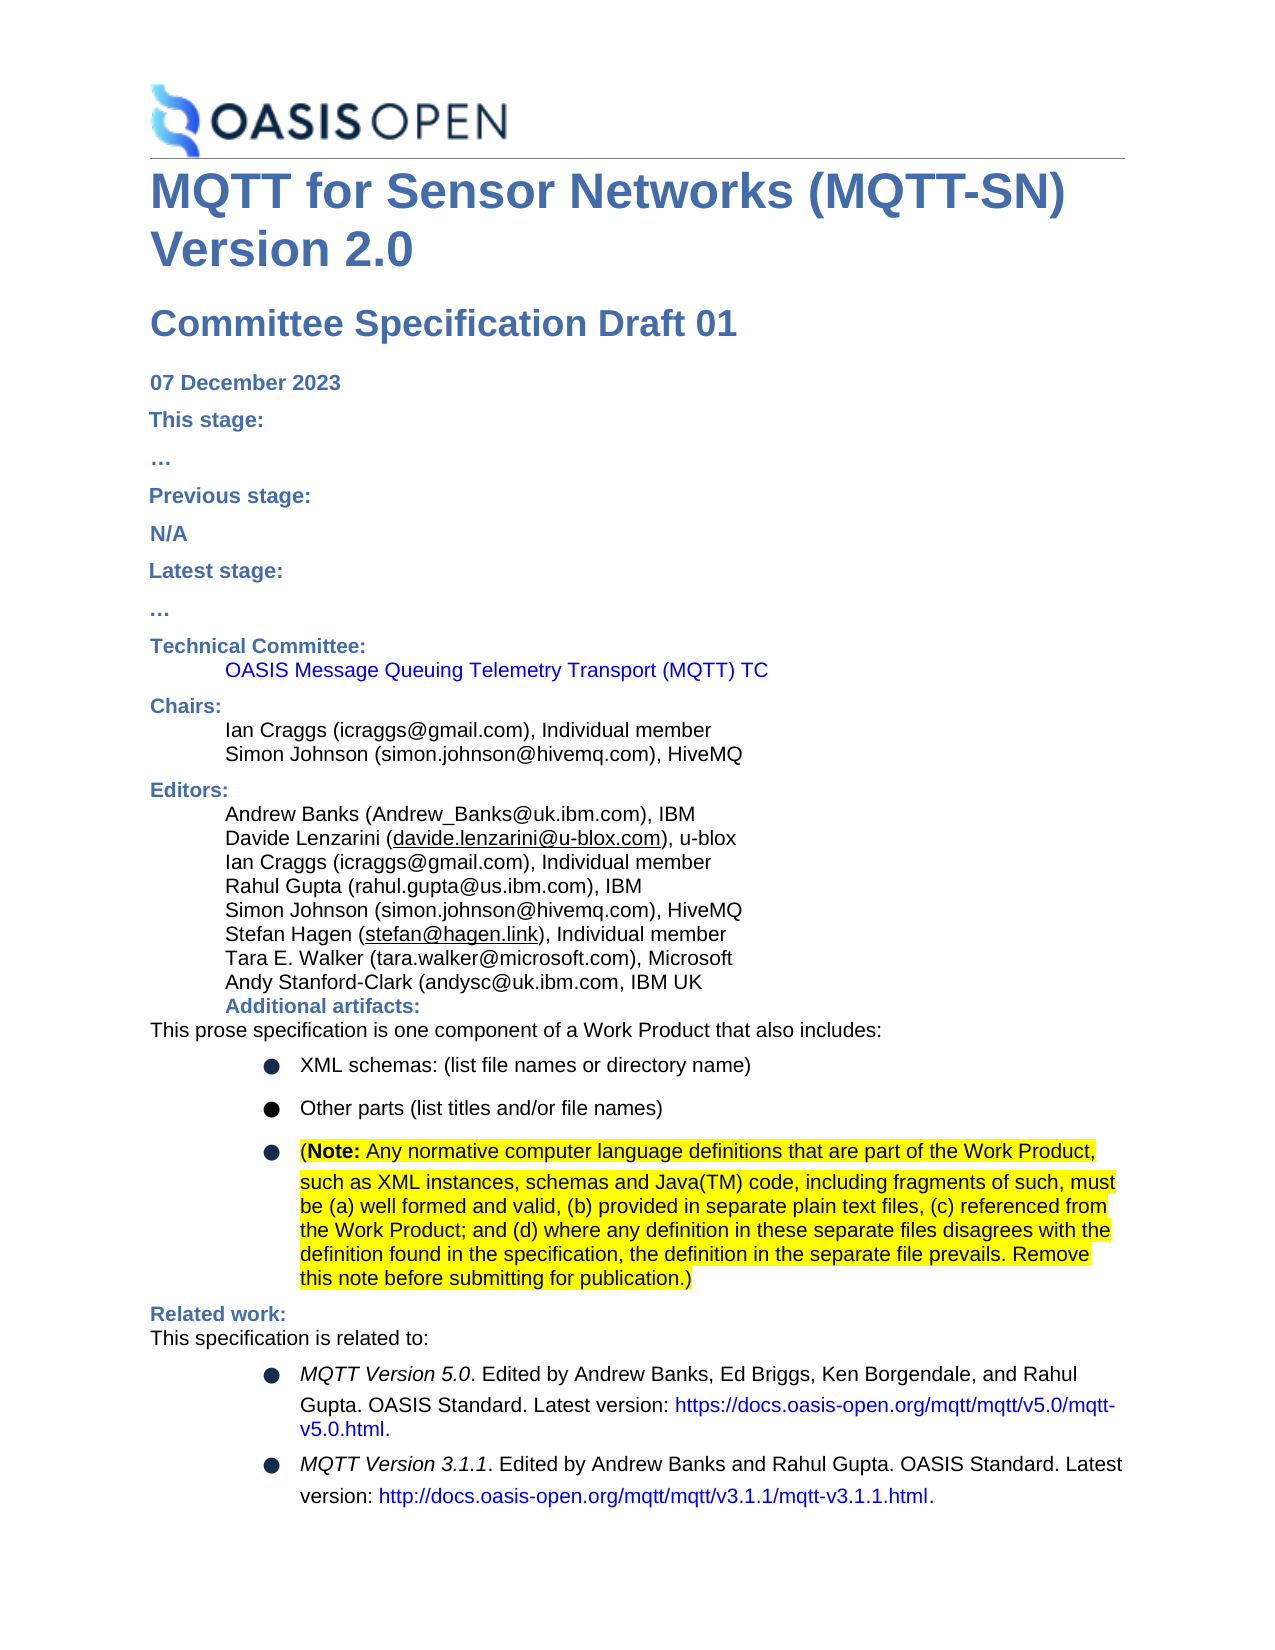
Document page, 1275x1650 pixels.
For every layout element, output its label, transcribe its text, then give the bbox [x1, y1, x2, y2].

list Other parts (list titles and/or file names) [262, 1084, 1125, 1127]
text Additional artifacts: [225, 994, 1125, 1018]
text Ian Craggs (icraggs@gmail.com), Individual member [225, 850, 340, 874]
text Editors: [150, 778, 1125, 802]
text Andy Stanford-Clark (andysc@uk.ibm.com, IBM UK [225, 970, 1125, 994]
list (Note: Any normative computer language definitions that are part of the Work Product, such as XML instances, schemas and Java(TM) code, including fragments of such, must be (a) well formed and valid, (b) provided in separate plain text files, (c) referenced from the Work Product; and (d) where any definition in these separate files disagrees with the definition found in the specification, the definition in the separate file prevails. Remove this note before submitting for publication.) [262, 1127, 1125, 1290]
text Ian Craggs (icraggs@gmail.com), Individual member [523, 850, 1124, 874]
text OASIS Message Queuing Telemetry Transport (MQTT) TC [150, 657, 1125, 681]
text Ian Craggs (icraggs@gmail.com), Individual member [523, 718, 1125, 742]
text … [148, 596, 1124, 621]
text Chairs: [150, 694, 1125, 718]
list MQTT Version 3.1.1. Edited by Andrew Banks and Rahul Gupta. OASIS Standard. Latest version: http://docs.oasis-open.org/mqtt/mqtt/v3.1.1/mqtt-v3.1.1.html. [262, 1441, 1125, 1507]
text Simon Johnson (simon.johnson@hivemq.com), HiveMQ [225, 898, 1124, 922]
title MQTT for Sensor Networks (MQTT-SN) Version 2.0 [150, 159, 1125, 276]
text Simon Johnson (simon.johnson@hivemq.com), HiveMQ [225, 742, 1125, 766]
text Davide Lenzarini (davide.lenzarini@u-blox.com), u-blox [225, 826, 1124, 850]
text Technical Committee: [150, 633, 1125, 657]
text Ian Craggs (icraggs@gmail.com), Individual member [225, 718, 340, 742]
text 07 December 2023 [150, 369, 1125, 395]
text This specification is related to: [150, 1326, 1125, 1350]
text Related work: [150, 1302, 1125, 1326]
text N/A [150, 520, 1125, 546]
picture [148, 83, 510, 159]
list XML schemas: (list file names or directory name) [262, 1042, 1125, 1084]
text Stefan Hagen (stefan@hagen.link), Individual member [225, 922, 1124, 946]
text Rahul Gupta (rahul.gupta@us.ibm.com), IBM [225, 874, 1125, 898]
text … [150, 445, 1125, 470]
text This prose specification is one component of a Work Product that also includes: [150, 1018, 1125, 1042]
text Tara E. Walker (tara.walker@microsoft.com), Microsoft [225, 946, 1125, 970]
list MQTT Version 5.0. Edited by Andrew Banks, Ed Briggs, Ken Borgendale, and Rahul Gupta. OASIS Standard. Latest version: https://docs.oasis-open.org/mqtt/mqtt/v5.0/mqtt-v5.0.html. [262, 1350, 1125, 1441]
text Previous stage: [148, 483, 1124, 508]
text This stage: [148, 407, 1124, 432]
subtitle Committee Specification Draft 01 [150, 298, 1125, 344]
text Andrew Banks (Andrew_Banks@uk.ibm.com), IBM [225, 802, 1125, 826]
text Latest stage: [148, 558, 1124, 583]
